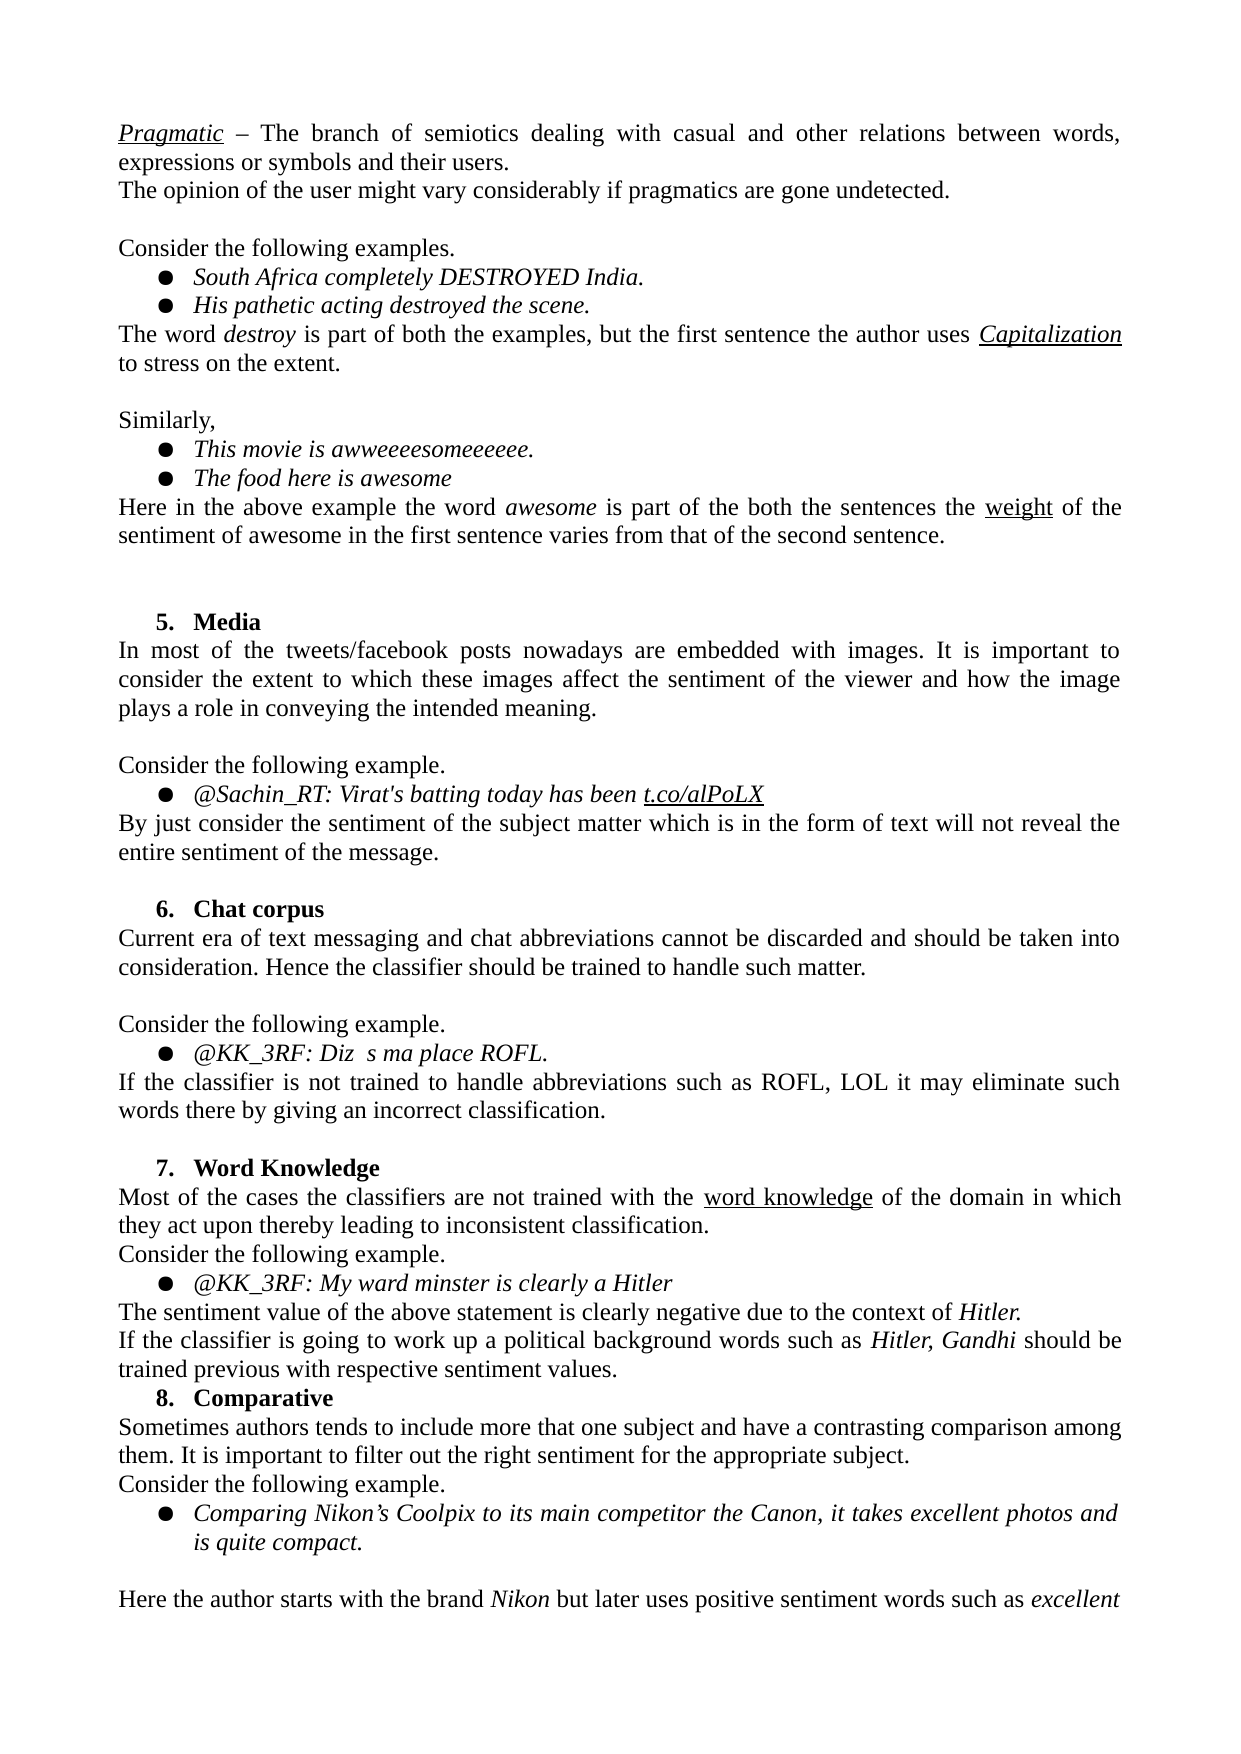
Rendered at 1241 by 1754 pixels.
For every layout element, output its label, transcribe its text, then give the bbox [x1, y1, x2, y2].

text Consider the following example. [118, 751, 1122, 779]
text Similarly, [118, 406, 1122, 434]
list Media [156, 607, 1122, 636]
list South Africa completely DESTROYED India. [156, 262, 1122, 291]
list His pathetic acting destroyed the scene. [156, 291, 1122, 319]
list The food here is awesome [156, 463, 1122, 492]
text Pragmatic – The branch of semiotics dealing with casual and other relations between words, expressions or symbols and their users. [118, 118, 1122, 176]
list @Sachin_RT: Virat's batting today has been t.co/alPoLX [156, 779, 1122, 808]
list @KK_3RF: My ward minster is clearly a Hitler [156, 1268, 1122, 1297]
list Chat corpus [156, 894, 1122, 923]
list Comparative [156, 1383, 1122, 1412]
text Current era of text messaging and chat abbreviations cannot be discarded and should be taken into consideration. Hence the classifier should be trained to handle such matter. [118, 923, 1122, 981]
list @KK_3RF: Diz s ma place ROFL. [156, 1038, 1122, 1067]
text The opinion of the user might vary considerably if pragmatics are gone undetected. [118, 176, 1122, 204]
text By just consider the sentiment of the subject matter which is in the form of text will not reveal the entire sentiment of the message. [118, 808, 1122, 866]
list Comparing Nikon’s Coolpix to its main competitor the Canon, it takes excellent photos and is quite compact. [156, 1498, 1122, 1556]
text Most of the cases the classifiers are not trained with the word knowledge of the domain in which they act upon thereby leading to inconsistent classification. [118, 1182, 1122, 1239]
list This movie is awweeeesomeeeeee. [156, 434, 1122, 463]
text Sometimes authors tends to include more that one subject and have a contrasting comparison among them. It is important to filter out the right sentiment for the appropriate subject. [118, 1412, 1122, 1469]
text Consider the following example. [118, 1239, 1122, 1268]
text In most of the tweets/facebook posts nowadays are embedded with images. It is important to consider the extent to which these images affect the sentiment of the viewer and how the image plays a role in conveying the intended meaning. [118, 636, 1122, 722]
list Word Knowledge [156, 1153, 1122, 1182]
text Consider the following examples. [118, 233, 1122, 262]
text If the classifier is going to work up a political background words such as Hitler, Gandhi should be trained previous with respective sentiment values. [118, 1326, 1122, 1383]
text Consider the following example. [118, 1009, 1122, 1038]
text Here the author starts with the brand Nikon but later uses positive sentiment words such as excellent [118, 1584, 1122, 1613]
text If the classifier is not trained to handle abbreviations such as ROFL, LOL it may eliminate such words there by giving an incorrect classification. [118, 1067, 1122, 1124]
text The word destroy is part of both the examples, but the first sentence the author uses Capitalization to stress on the extent. [118, 319, 1122, 377]
text The sentiment value of the above statement is clearly negative due to the context of Hitler. [118, 1297, 1122, 1326]
text Here in the above example the word awesome is part of the both the sentences the weight of the sentiment of awesome in the first sentence varies from that of the second sentence. [118, 492, 1122, 549]
text Consider the following example. [118, 1469, 1122, 1498]
